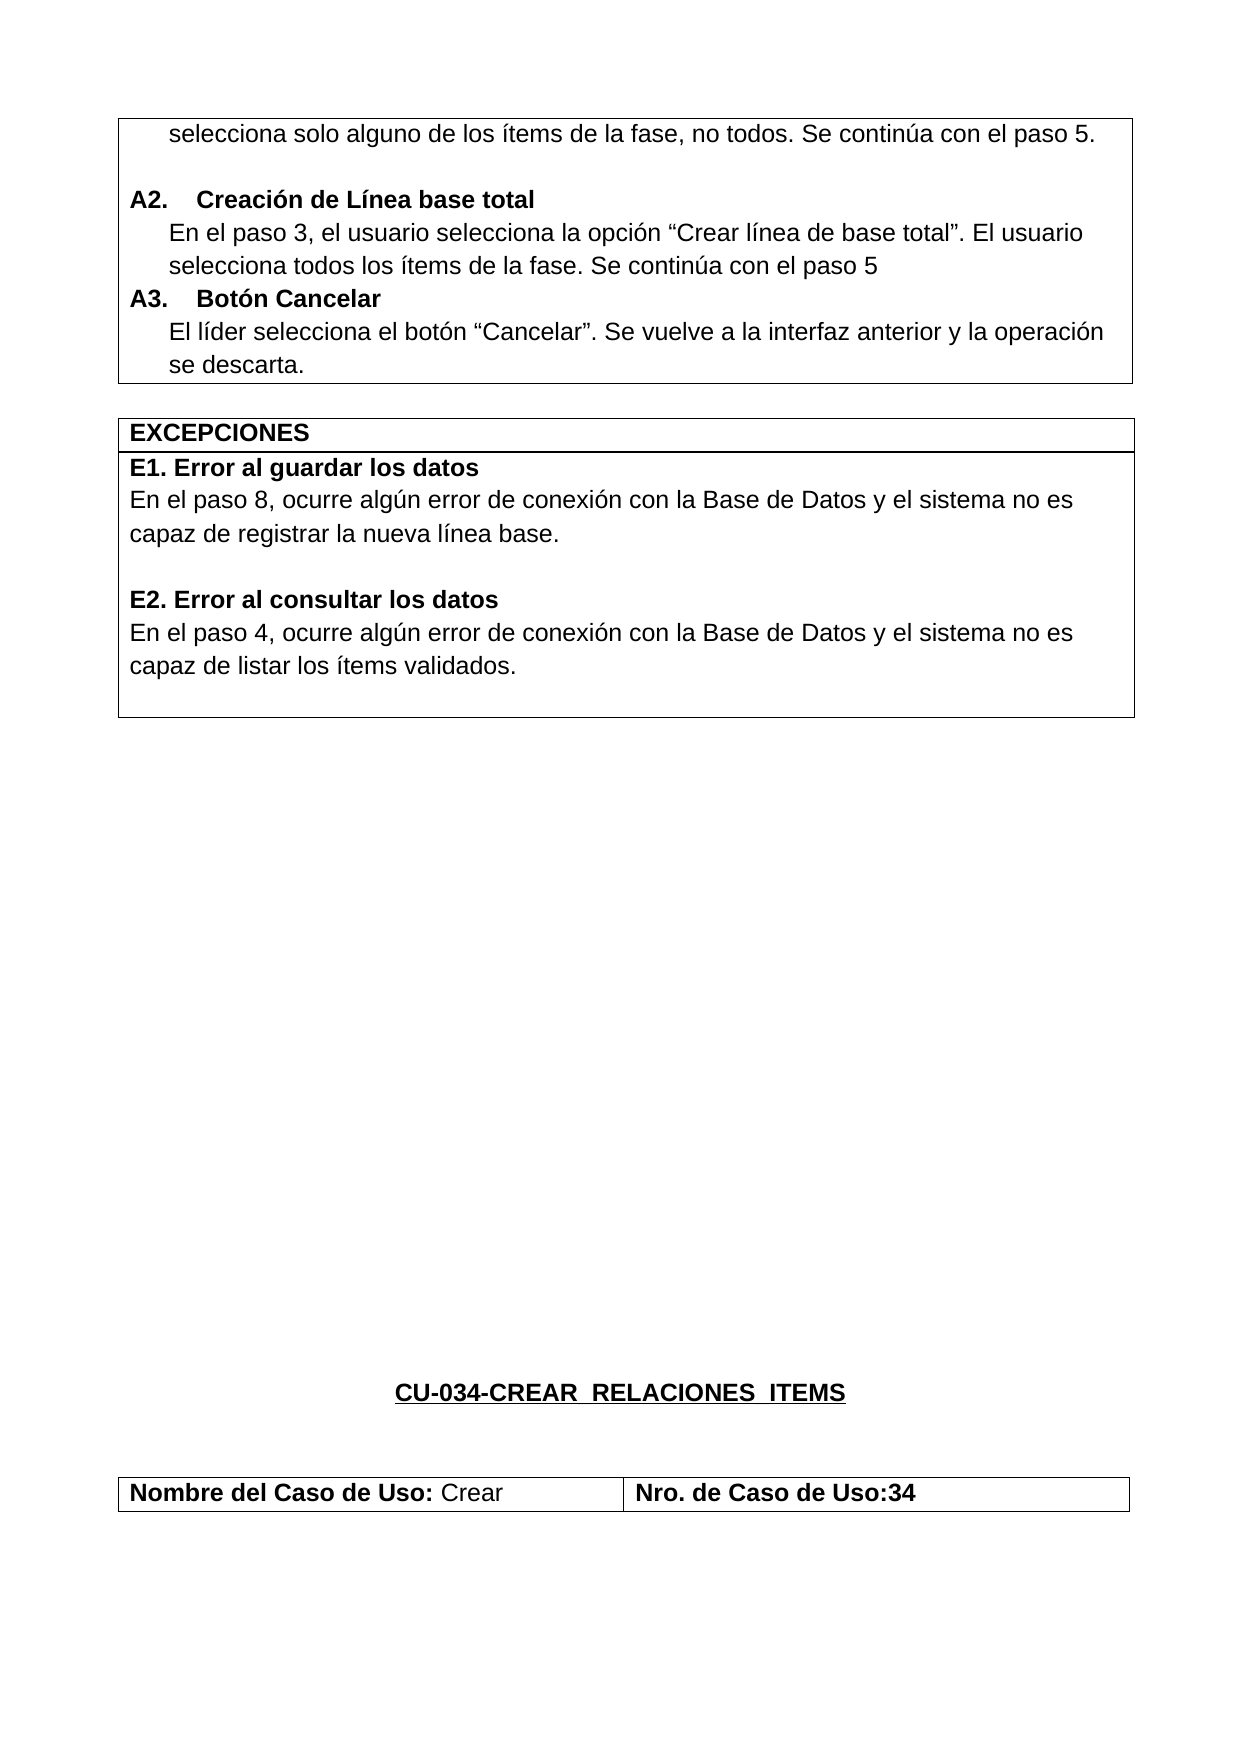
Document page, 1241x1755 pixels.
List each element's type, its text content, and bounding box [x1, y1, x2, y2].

table_header selecciona solo alguno de los ítems de la fase, no todos. Se continúa con el paso 5. A2. Creación de Línea base total En el paso 3, el usuario selecciona la opción “Crear línea de base total”. El usuario selecciona todos los ítems de la fase. Se continúa con el paso 5 A3. Botón Cancelar El líder selecciona el botón “Cancelar”. Se vuelve a la interfaz anterior y la operación se descarta. [119, 119, 1132, 383]
table_header EXCEPCIONES [119, 419, 1134, 451]
table_cell E1. Error al guardar los datos En el paso 8, ocurre algún error de conexión con la Base de Datos y el sistema no es capaz de registrar la nueva línea base. E2. Error al consultar los datos En el paso 4, ocurre algún error de conexión con la Base de Datos y el sistema no es capaz de listar los ítems validados. [119, 453, 1134, 717]
table_header Nombre del Caso de Uso: Crear [119, 1478, 623, 1511]
table_header Nro. de Caso de Uso:34 [624, 1478, 1129, 1511]
text CU-034-CREAR_RELACIONES_ITEMS [118, 1378, 1122, 1407]
